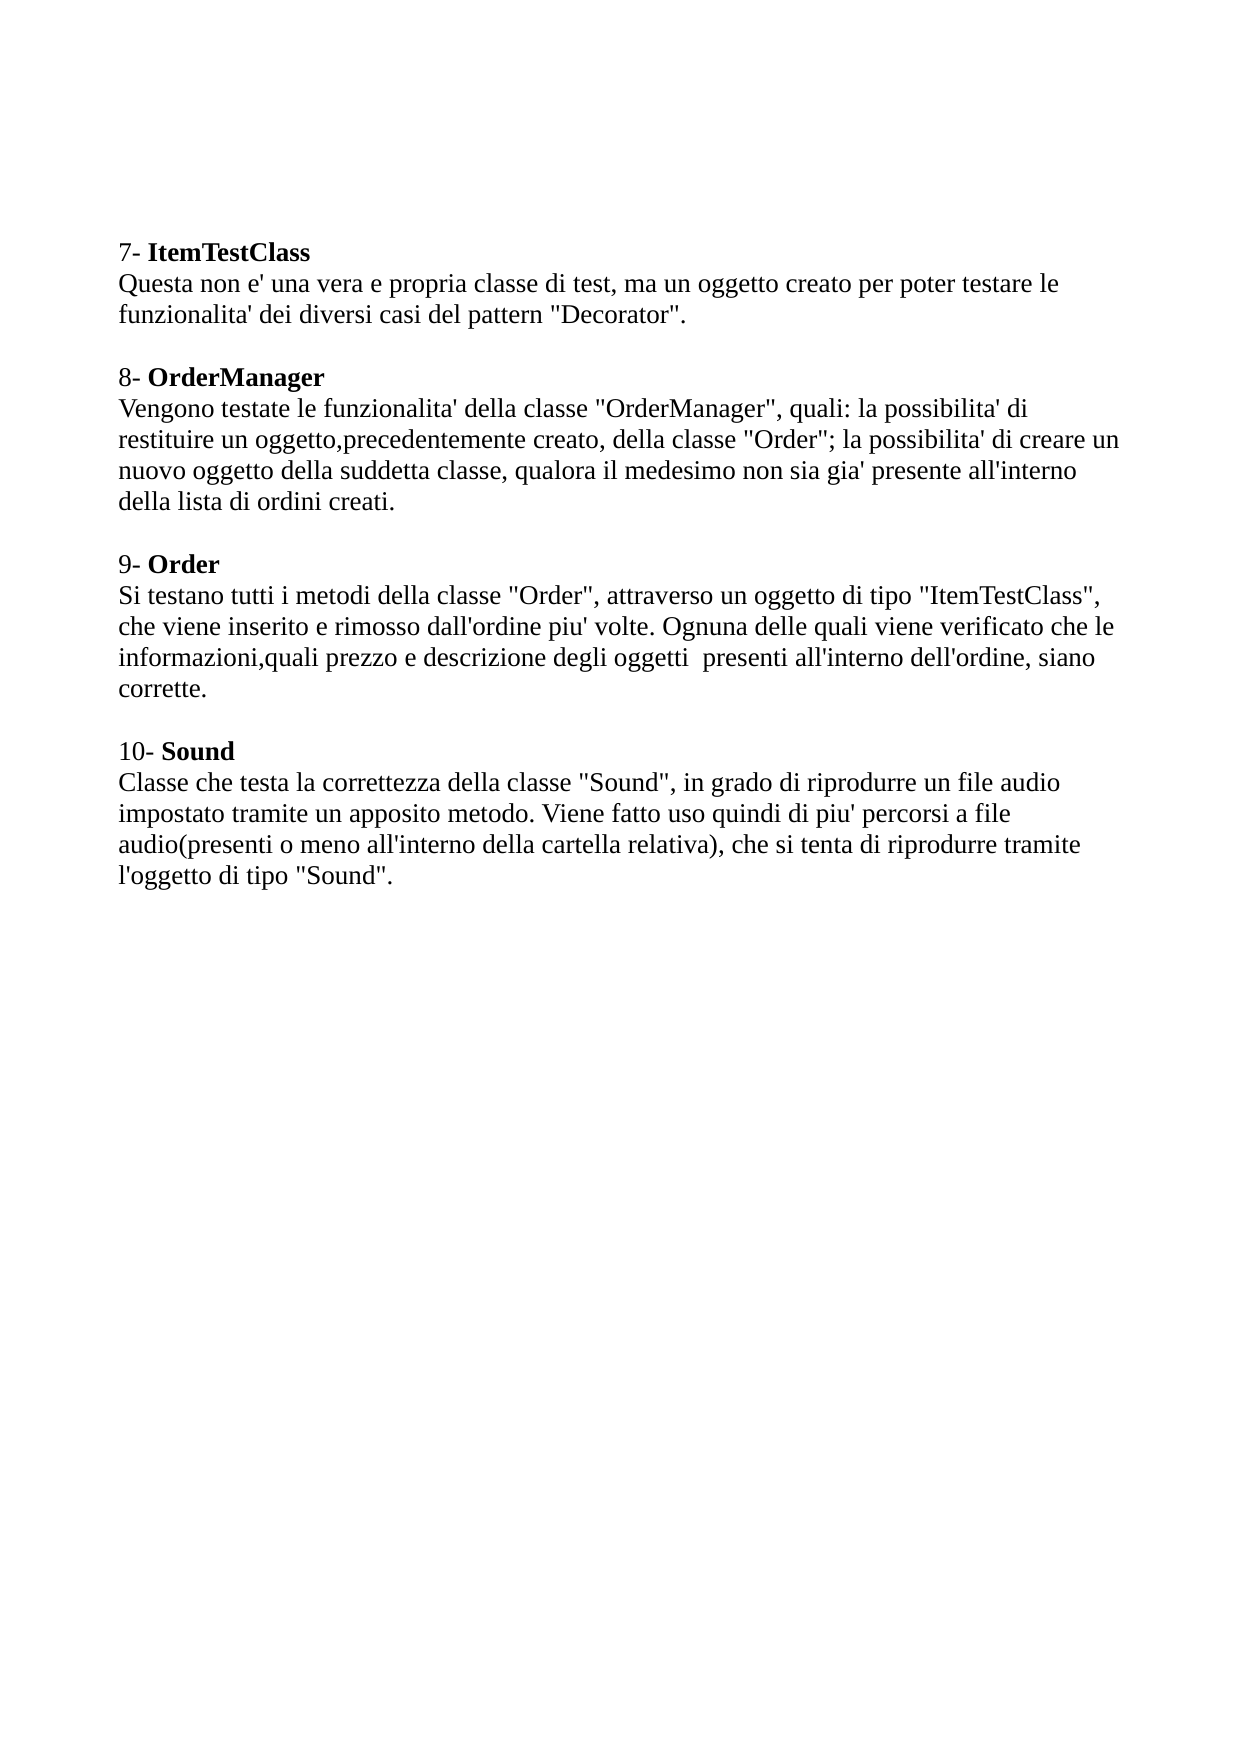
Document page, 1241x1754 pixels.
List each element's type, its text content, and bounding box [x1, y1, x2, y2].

text 10- Sound [118, 734, 1122, 766]
text Vengono testate le funzionalita' della classe "OrderManager", quali: la possibilita' di restituire un oggetto,precedentemente creato, della classe "Order"; la possibilita' di creare un nuovo oggetto della suddetta classe, qualora il medesimo non sia gia' presente all'interno della lista di ordini creati. [118, 392, 1122, 517]
text 9- Order [118, 548, 1122, 579]
text 8- OrderManager [118, 361, 1122, 392]
text 7- ItemTestClass [118, 236, 1122, 267]
text Classe che testa la correttezza della classe "Sound", in grado di riprodurre un file audio impostato tramite un apposito metodo. Viene fatto uso quindi di piu' percorsi a file audio(presenti o meno all'interno della cartella relativa), che si tenta di riprodurre tramite l'oggetto di tipo "Sound". [118, 766, 1122, 890]
text Si testano tutti i metodi della classe "Order", attraverso un oggetto di tipo "ItemTestClass", che viene inserito e rimosso dall'ordine piu' volte. Ognuna delle quali viene verificato che le informazioni,quali prezzo e descrizione degli oggetti presenti all'interno dell'ordine, siano corrette. [118, 579, 1122, 703]
text Questa non e' una vera e propria classe di test, ma un oggetto creato per poter testare le funzionalita' dei diversi casi del pattern "Decorator". [118, 267, 1122, 330]
